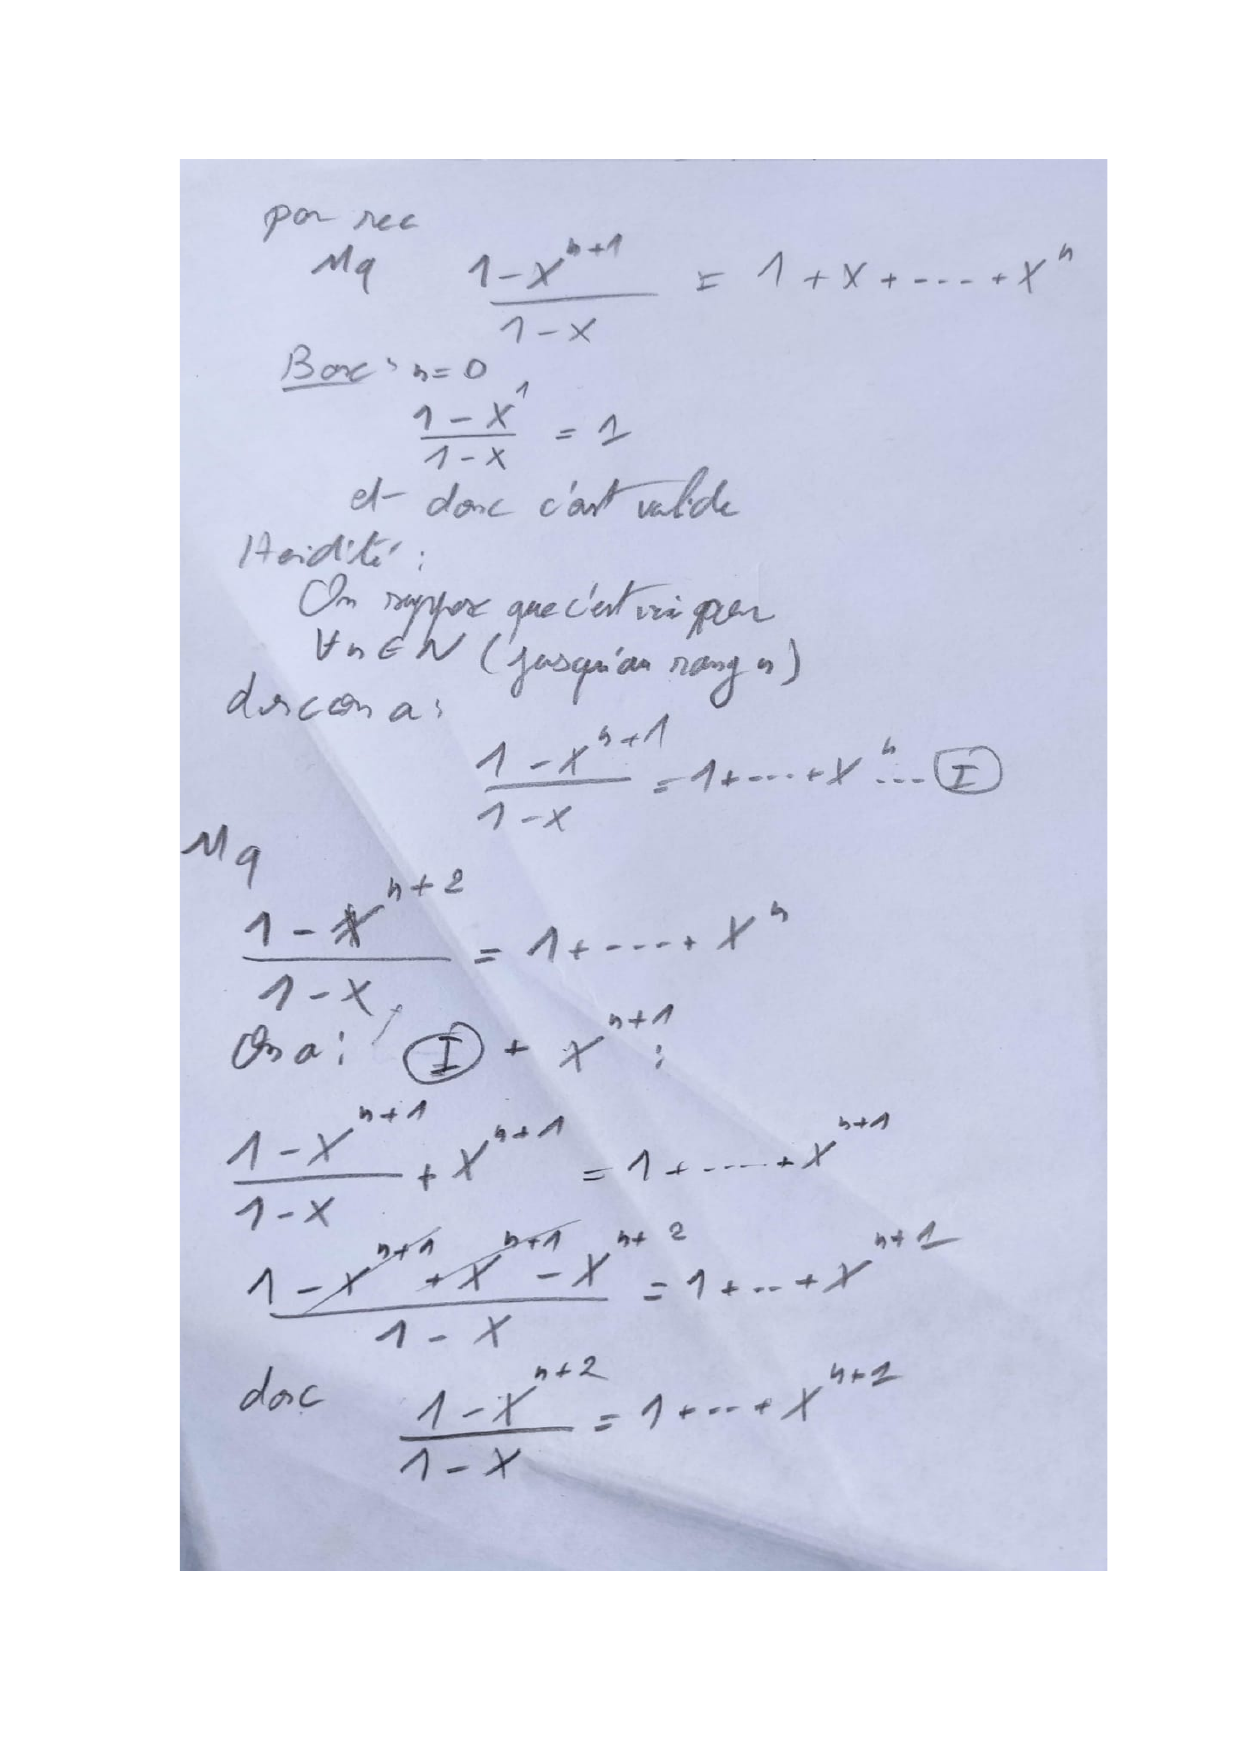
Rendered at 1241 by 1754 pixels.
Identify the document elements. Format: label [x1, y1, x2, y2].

picture [179, 159, 1108, 1571]
